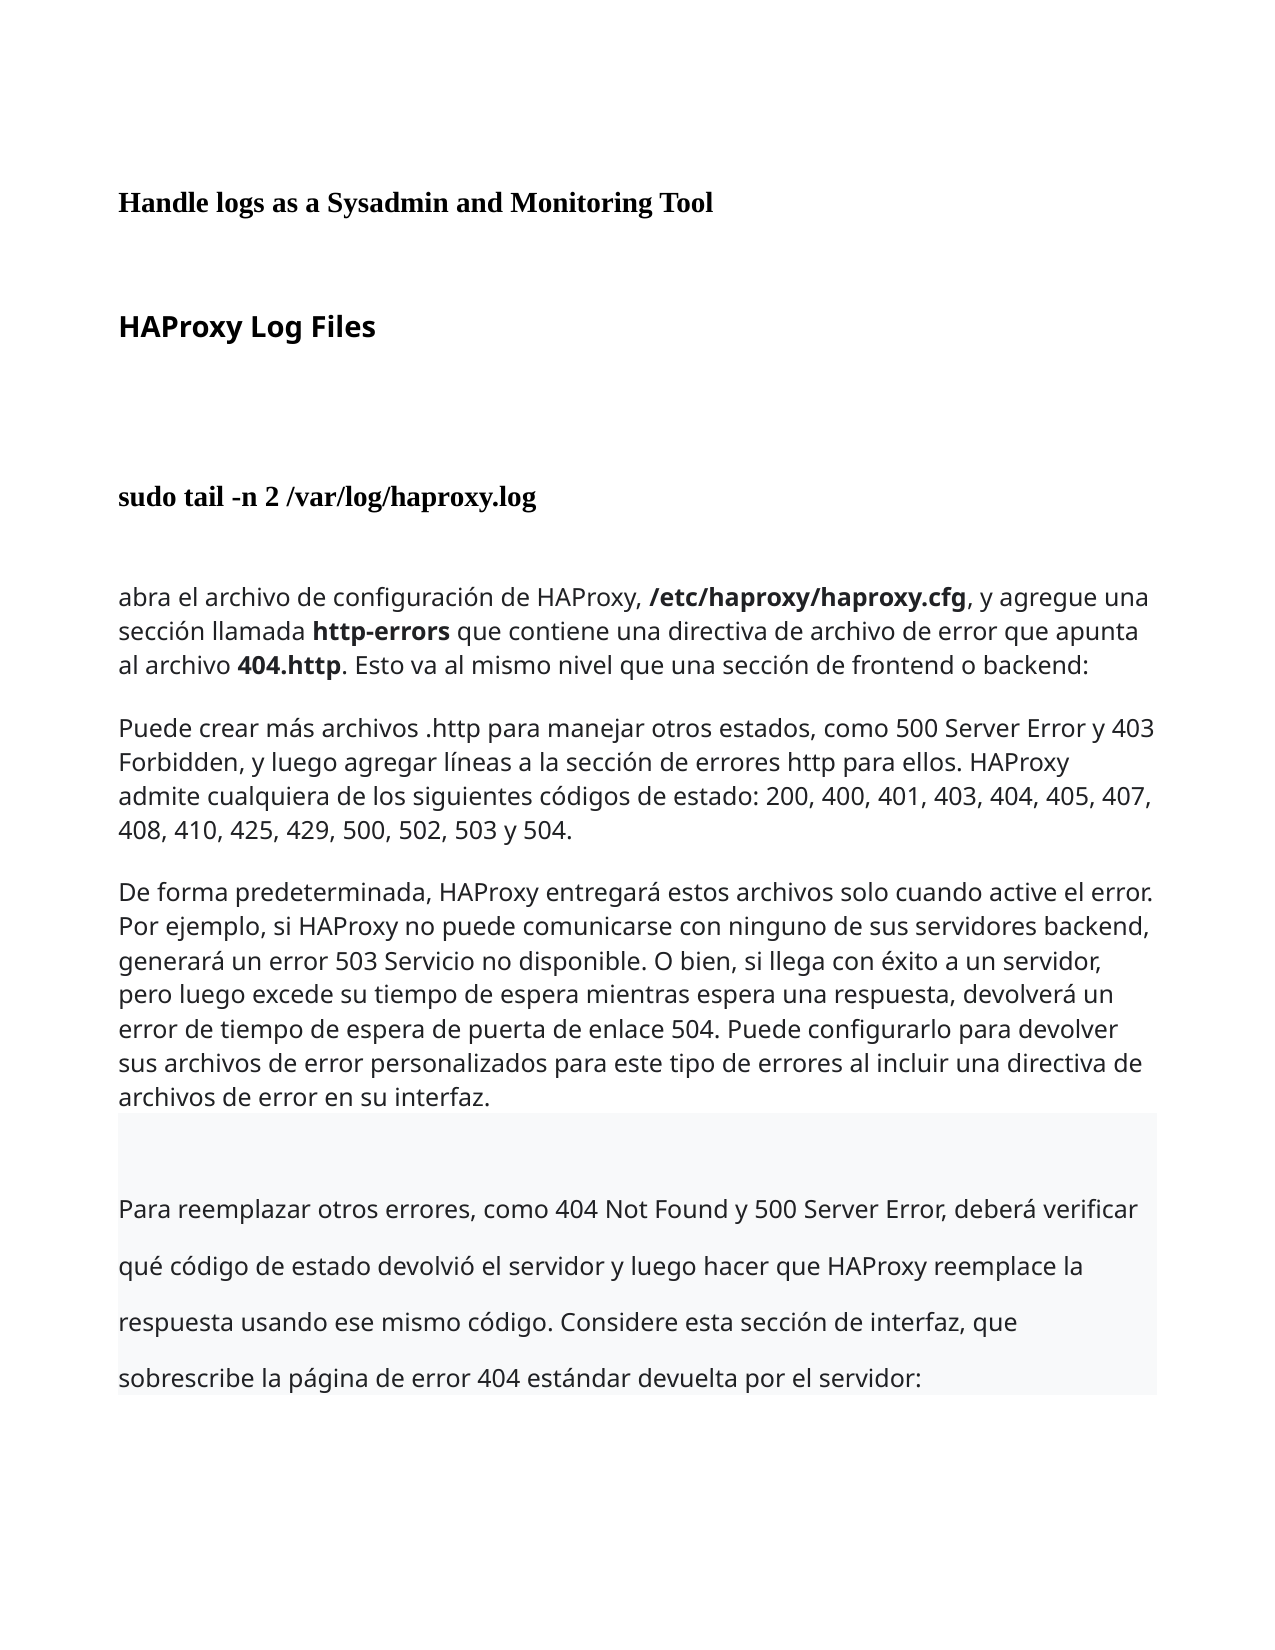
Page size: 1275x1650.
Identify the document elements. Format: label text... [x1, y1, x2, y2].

subtitle HAProxy Log Files [118, 307, 1157, 346]
text Puede crear más archivos .http para manejar otros estados, como 500 Server Error y 403 Forbidden, y luego agregar líneas a la sección de errores http para ellos. HAProxy admite cualquiera de los siguientes códigos de estado: 200, 400, 401, 403, 404, 405, 407, 408, 410, 425, 429, 500, 502, 503 y 504. [118, 710, 1157, 847]
text Para reemplazar otros errores, como 404 Not Found y 500 Server Error, deberá verificar qué código de estado devolvió el servidor y luego hacer que HAProxy reemplace la respuesta usando ese mismo código. Considere esta sección de interfaz, que sobrescribe la página de error 404 estándar devuelta por el servidor: [118, 1170, 1157, 1395]
text Handle logs as a Sysadmin and Monitoring Tool [118, 185, 1157, 219]
text De forma predeterminada, HAProxy entregará estos archivos solo cuando active el error. Por ejemplo, si HAProxy no puede comunicarse con ninguno de sus servidores backend, generará un error 503 Servicio no disponible. O bien, si llega con éxito a un servidor, pero luego excede su tiempo de espera mientras espera una respuesta, devolverá un error de tiempo de espera de puerta de enlace 504. Puede configurarlo para devolver sus archivos de error personalizados para este tipo de errores al incluir una directiva de archivos de error en su interfaz. [118, 875, 1157, 1113]
text sudo tail -n 2 /var/log/haproxy.log [118, 479, 1157, 513]
text abra el archivo de configuración de HAProxy, /etc/haproxy/haproxy.cfg, y agregue una sección llamada http-errors que contiene una directiva de archivo de error que apunta al archivo 404.http. Esto va al mismo nivel que una sección de frontend o backend: [118, 580, 1157, 682]
